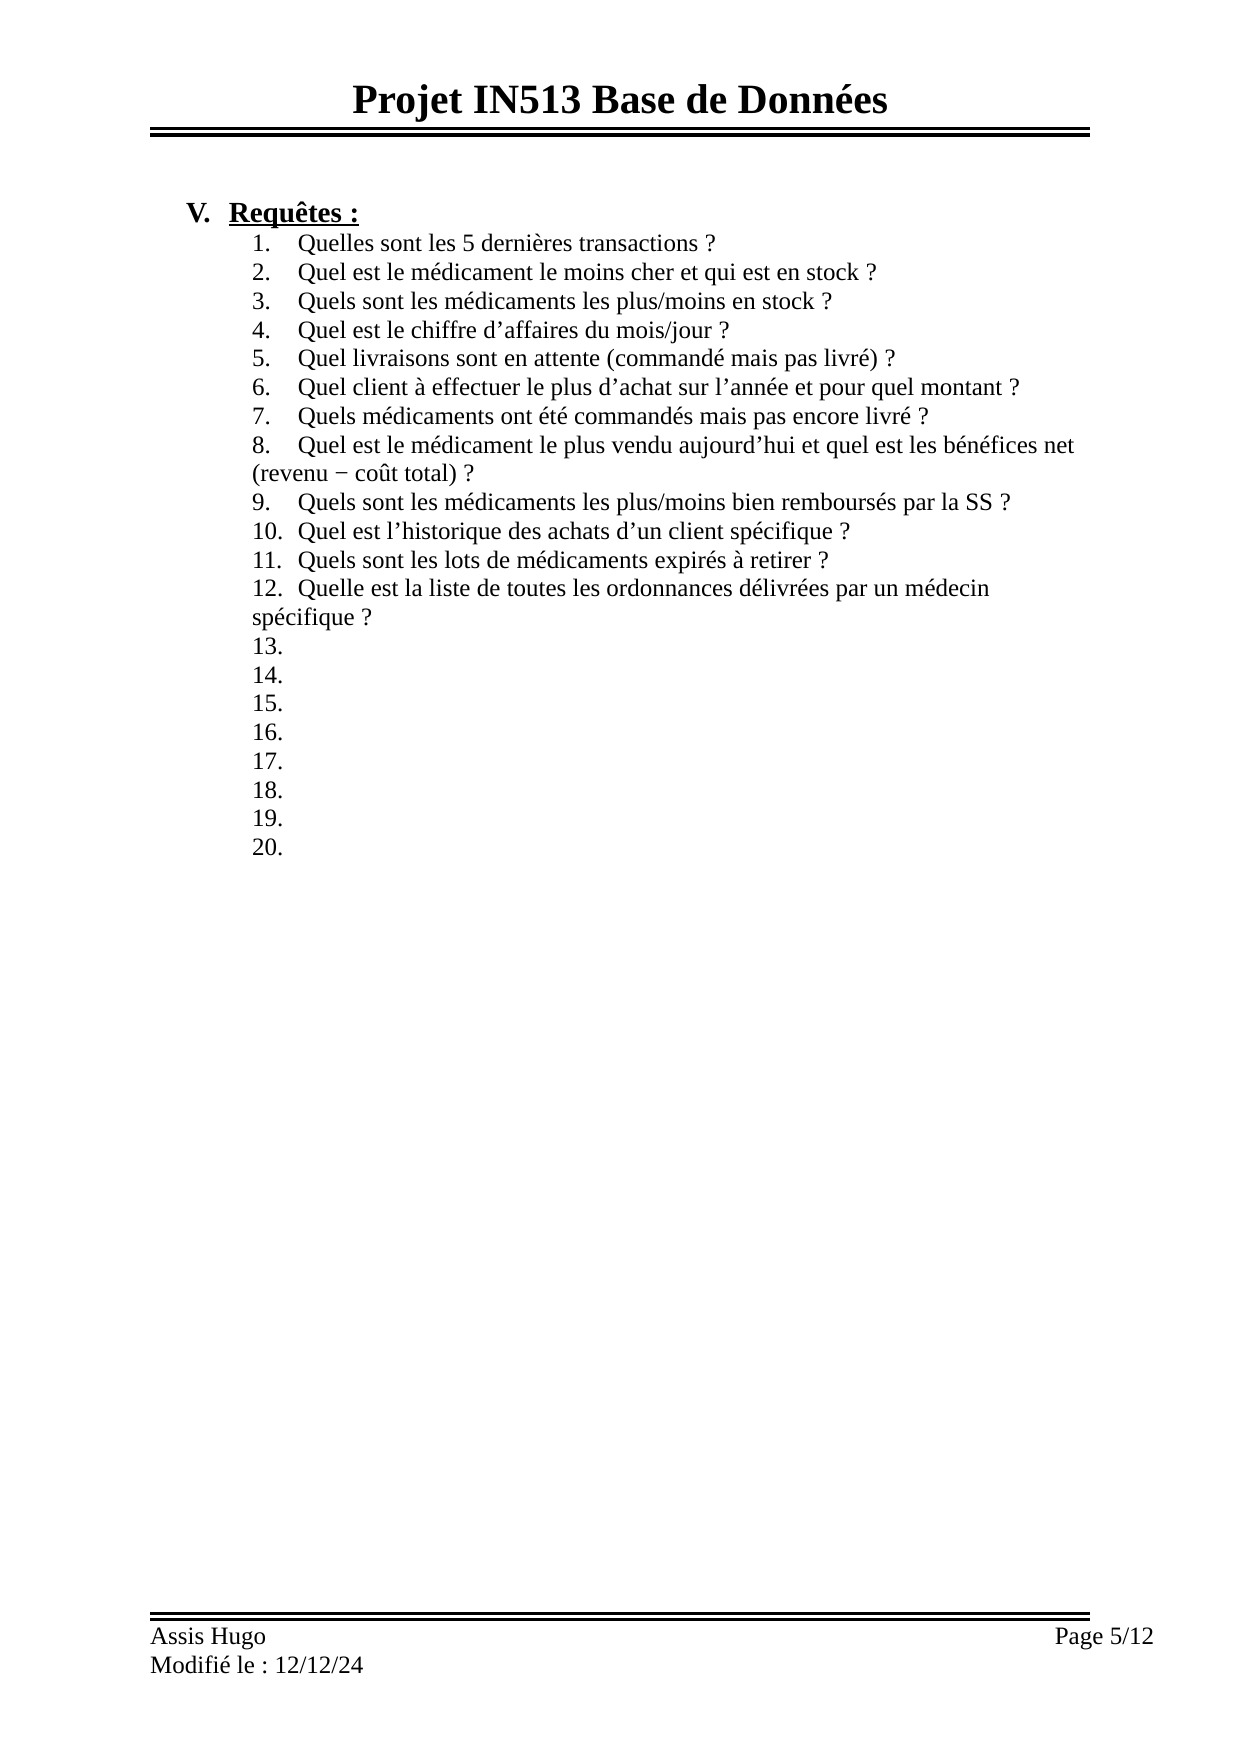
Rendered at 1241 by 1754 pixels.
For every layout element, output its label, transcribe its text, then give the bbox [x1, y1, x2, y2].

list Quelles sont les 5 dernières transactions ? [252, 228, 1090, 257]
list Quels sont les médicaments les plus/moins bien remboursés par la SS ? [252, 487, 1090, 516]
list Quelle est la liste de toutes les ordonnances délivrées par un médecin spécifique ? [252, 573, 1090, 631]
list Quel est le chiffre d’affaires du mois/jour ? [252, 315, 1090, 343]
list Quel livraisons sont en attente (commandé mais pas livré) ? [252, 343, 1090, 372]
list Quel est le médicament le plus vendu aujourd’hui et quel est les bénéfices net (revenu − coût total) ? [252, 430, 1090, 487]
list Quel est l’historique des achats d’un client spécifique ? [252, 516, 1090, 545]
list Quels médicaments ont été commandés mais pas encore livré ? [252, 401, 1090, 430]
list Quels sont les lots de médicaments expirés à retirer ? [252, 545, 1090, 573]
list Quel client à effectuer le plus d’achat sur l’année et pour quel montant ? [252, 372, 1090, 401]
list Requêtes : [210, 195, 1090, 228]
list Quel est le médicament le moins cher et qui est en stock ? [252, 257, 1090, 286]
list Quels sont les médicaments les plus/moins en stock ? [252, 286, 1090, 315]
